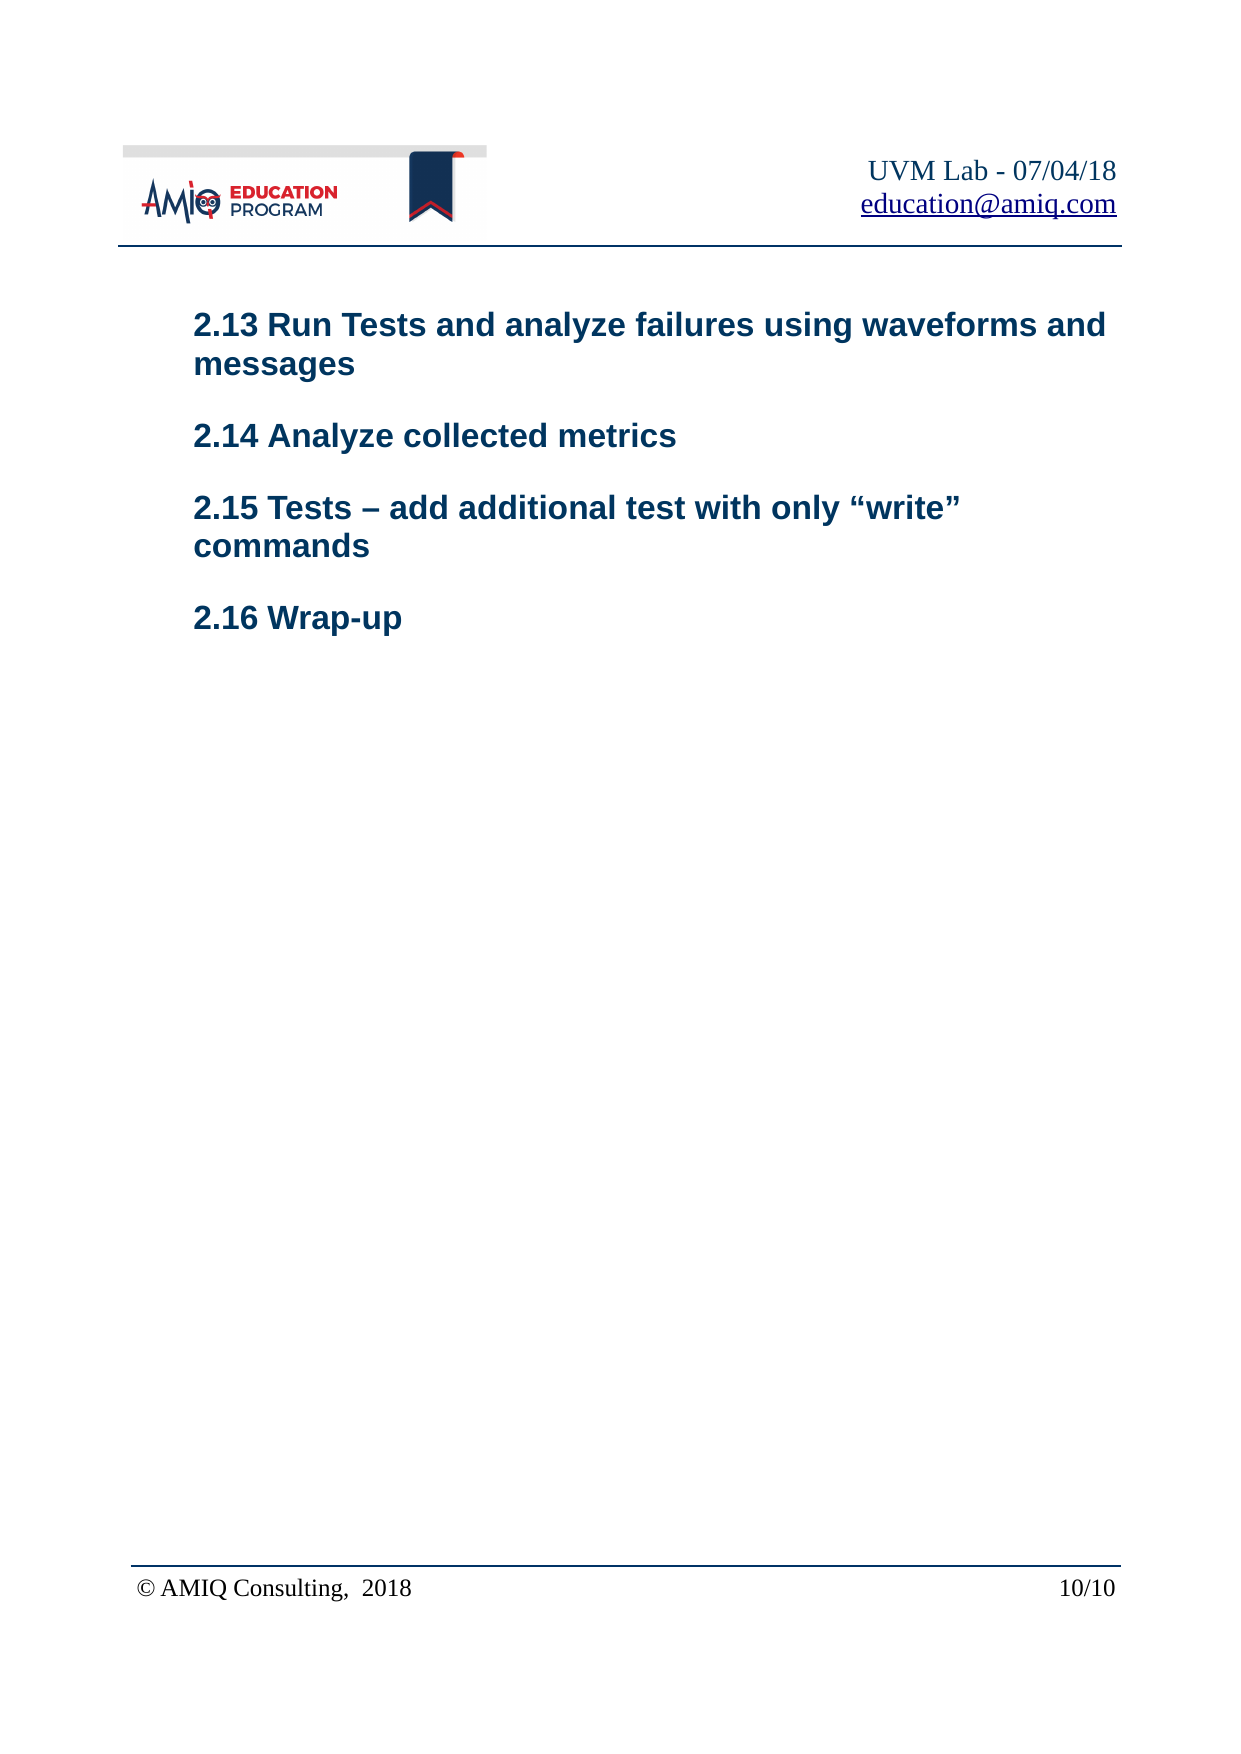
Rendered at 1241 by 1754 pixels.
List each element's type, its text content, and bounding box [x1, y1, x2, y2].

subtitle Run Tests and analyze failures using waveforms and messages [193, 305, 1122, 382]
subtitle Tests – add additional test with only “write” commands [193, 487, 1122, 565]
subtitle Analyze collected metrics [193, 416, 1122, 454]
picture [122, 145, 487, 241]
subtitle Wrap-up [193, 598, 1122, 637]
